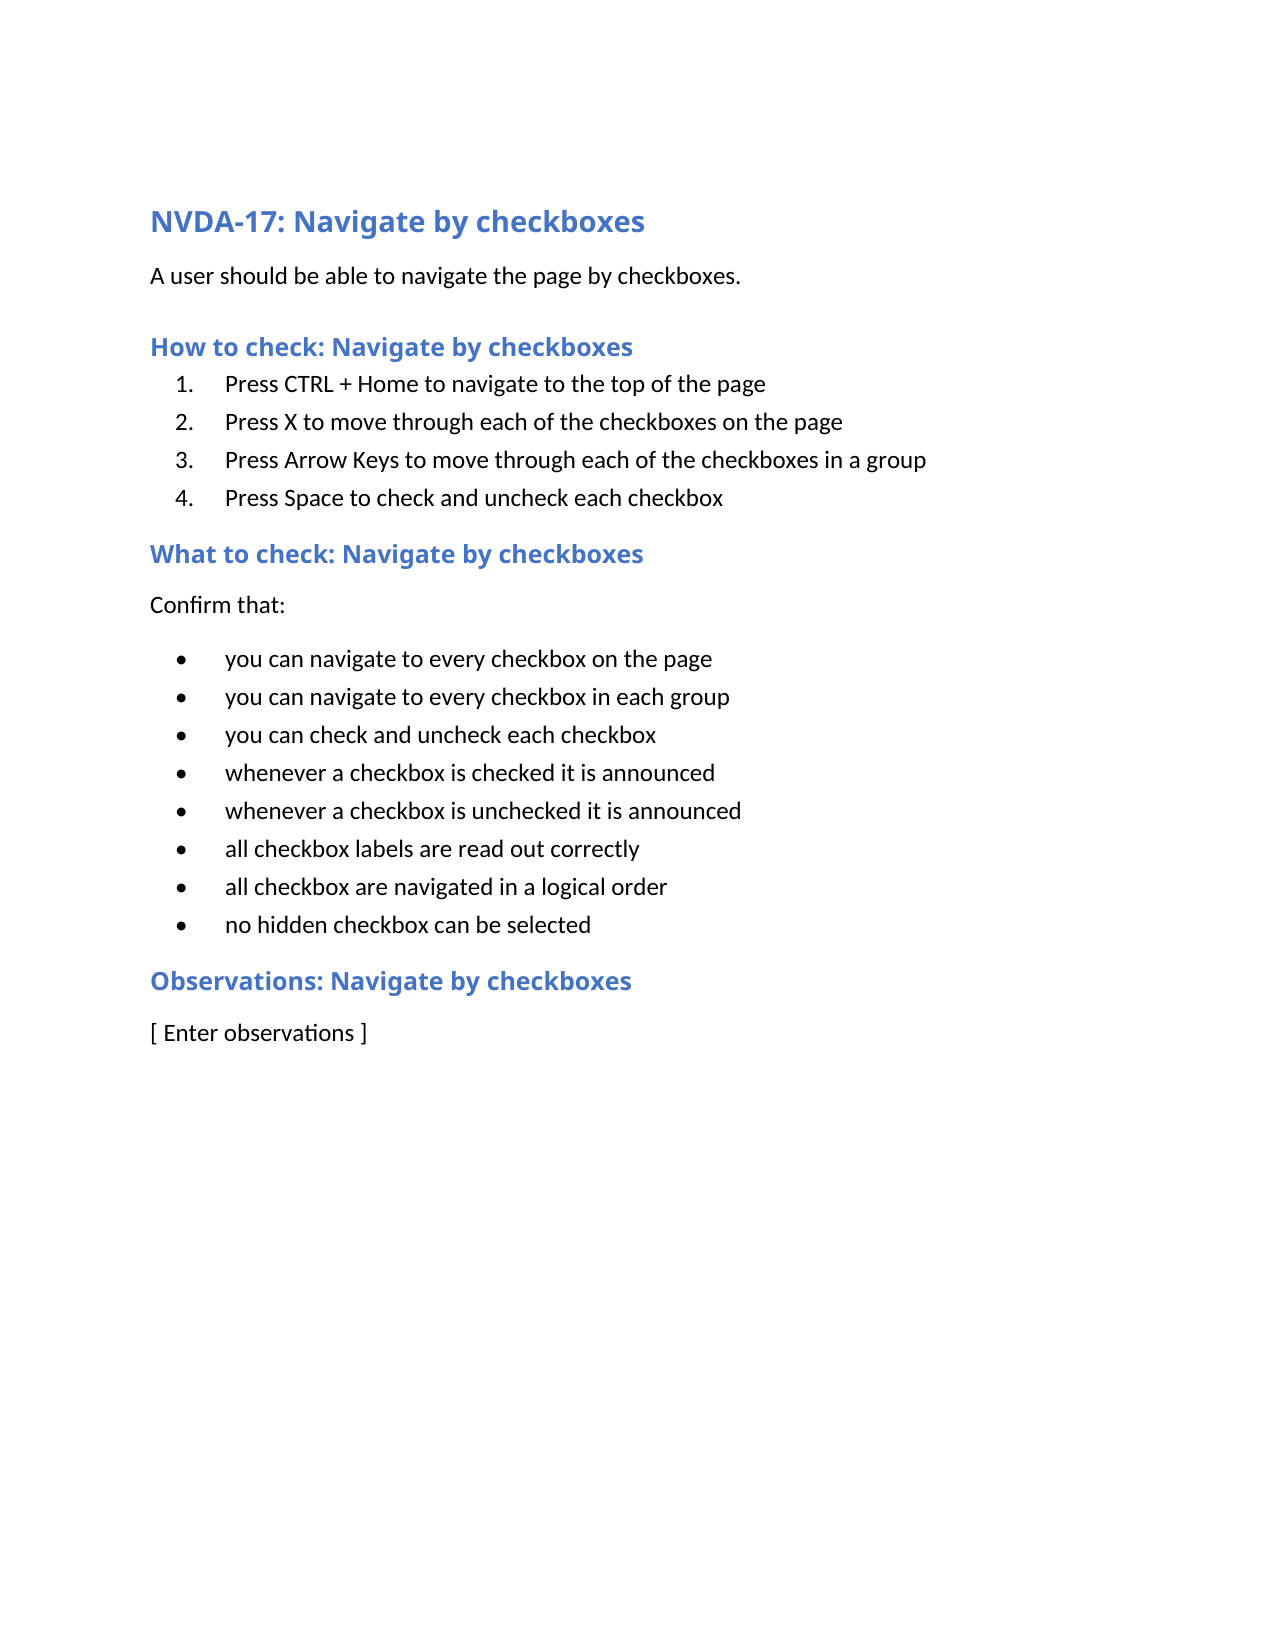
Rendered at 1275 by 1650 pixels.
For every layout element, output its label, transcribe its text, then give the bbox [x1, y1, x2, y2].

list you can navigate to every checkbox in each group [175, 681, 1125, 711]
list whenever a checkbox is unchecked it is announced [175, 795, 1125, 825]
subtitle NVDA-17: Navigate by checkboxes [150, 201, 1125, 241]
text A user should be able to navigate the page by checkboxes. [150, 260, 1125, 290]
text [ Enter observations ] [150, 1017, 1125, 1047]
list you can check and uncheck each checkbox [175, 719, 1125, 749]
subtitle Observations: Navigate by checkboxes [150, 964, 1125, 998]
list Press Space to check and uncheck each checkbox [175, 482, 1125, 512]
list Press CTRL + Home to navigate to the top of the page [175, 368, 1125, 398]
list you can navigate to every checkbox on the page [175, 643, 1125, 673]
list all checkbox labels are read out correctly [175, 833, 1125, 863]
list whenever a checkbox is checked it is announced [175, 757, 1125, 787]
list Press X to move through each of the checkboxes on the page [175, 406, 1125, 436]
subtitle What to check: Navigate by checkboxes [150, 537, 1125, 571]
list no hidden checkbox can be selected [175, 909, 1125, 939]
text Confirm that: [150, 590, 1125, 620]
list Press Arrow Keys to move through each of the checkboxes in a group [175, 444, 1125, 474]
list all checkbox are navigated in a logical order [175, 871, 1125, 901]
subtitle How to check: Navigate by checkboxes [150, 330, 1125, 364]
